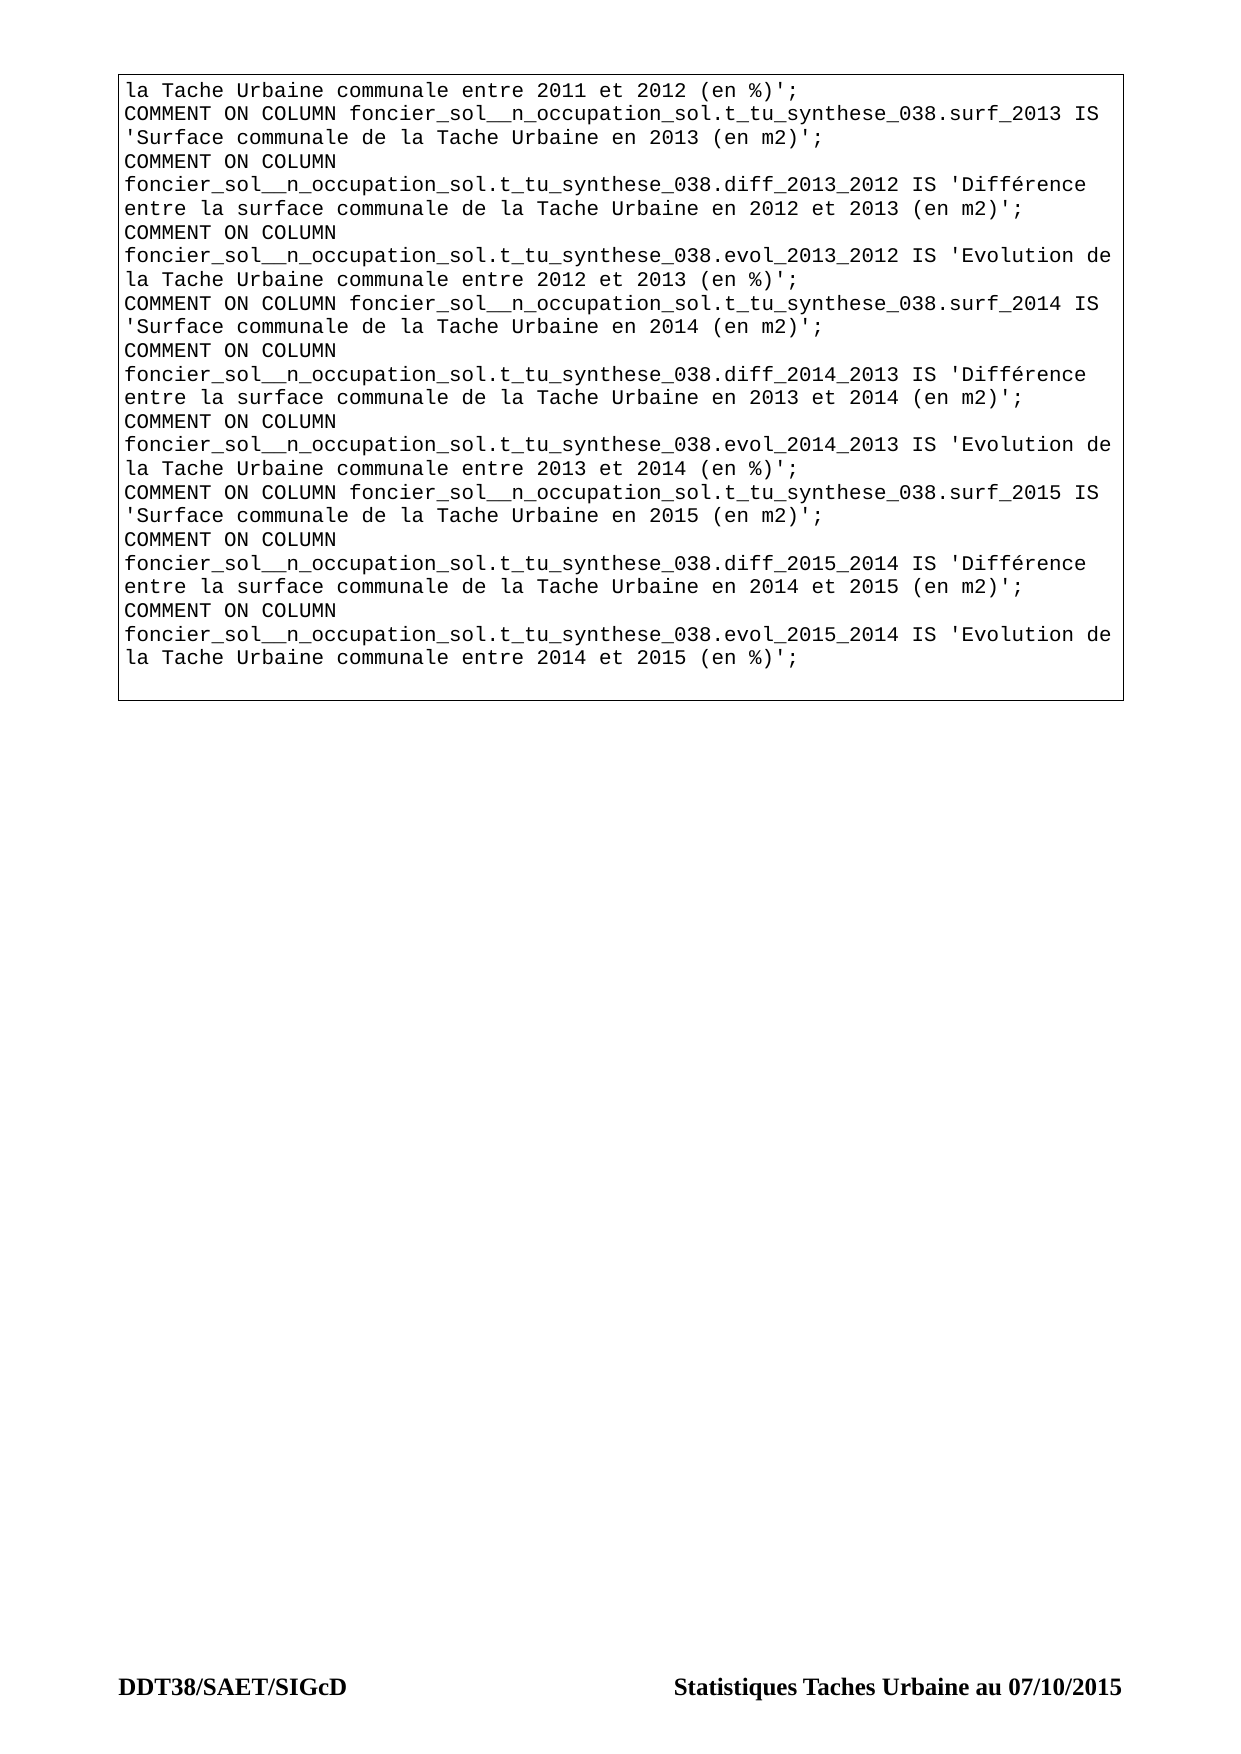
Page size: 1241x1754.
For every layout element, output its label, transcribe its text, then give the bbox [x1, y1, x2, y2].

table_header la Tache Urbaine communale entre 2011 et 2012 (en %)'; COMMENT ON COLUMN foncier_sol__n_occupation_sol.t_tu_synthese_038.surf_2013 IS 'Surface communale de la Tache Urbaine en 2013 (en m2)'; COMMENT ON COLUMN foncier_sol__n_occupation_sol.t_tu_synthese_038.diff_2013_2012 IS 'Différence entre la surface communale de la Tache Urbaine en 2012 et 2013 (en m2)'; COMMENT ON COLUMN foncier_sol__n_occupation_sol.t_tu_synthese_038.evol_2013_2012 IS 'Evolution de la Tache Urbaine communale entre 2012 et 2013 (en %)'; COMMENT ON COLUMN foncier_sol__n_occupation_sol.t_tu_synthese_038.surf_2014 IS 'Surface communale de la Tache Urbaine en 2014 (en m2)'; COMMENT ON COLUMN foncier_sol__n_occupation_sol.t_tu_synthese_038.diff_2014_2013 IS 'Différence entre la surface communale de la Tache Urbaine en 2013 et 2014 (en m2)'; COMMENT ON COLUMN foncier_sol__n_occupation_sol.t_tu_synthese_038.evol_2014_2013 IS 'Evolution de la Tache Urbaine communale entre 2013 et 2014 (en %)'; COMMENT ON COLUMN foncier_sol__n_occupation_sol.t_tu_synthese_038.surf_2015 IS 'Surface communale de la Tache Urbaine en 2015 (en m2)'; COMMENT ON COLUMN foncier_sol__n_occupation_sol.t_tu_synthese_038.diff_2015_2014 IS 'Différence entre la surface communale de la Tache Urbaine en 2014 et 2015 (en m2)'; COMMENT ON COLUMN foncier_sol__n_occupation_sol.t_tu_synthese_038.evol_2015_2014 IS 'Evolution de la Tache Urbaine communale entre 2014 et 2015 (en %)'; [119, 75, 1123, 700]
